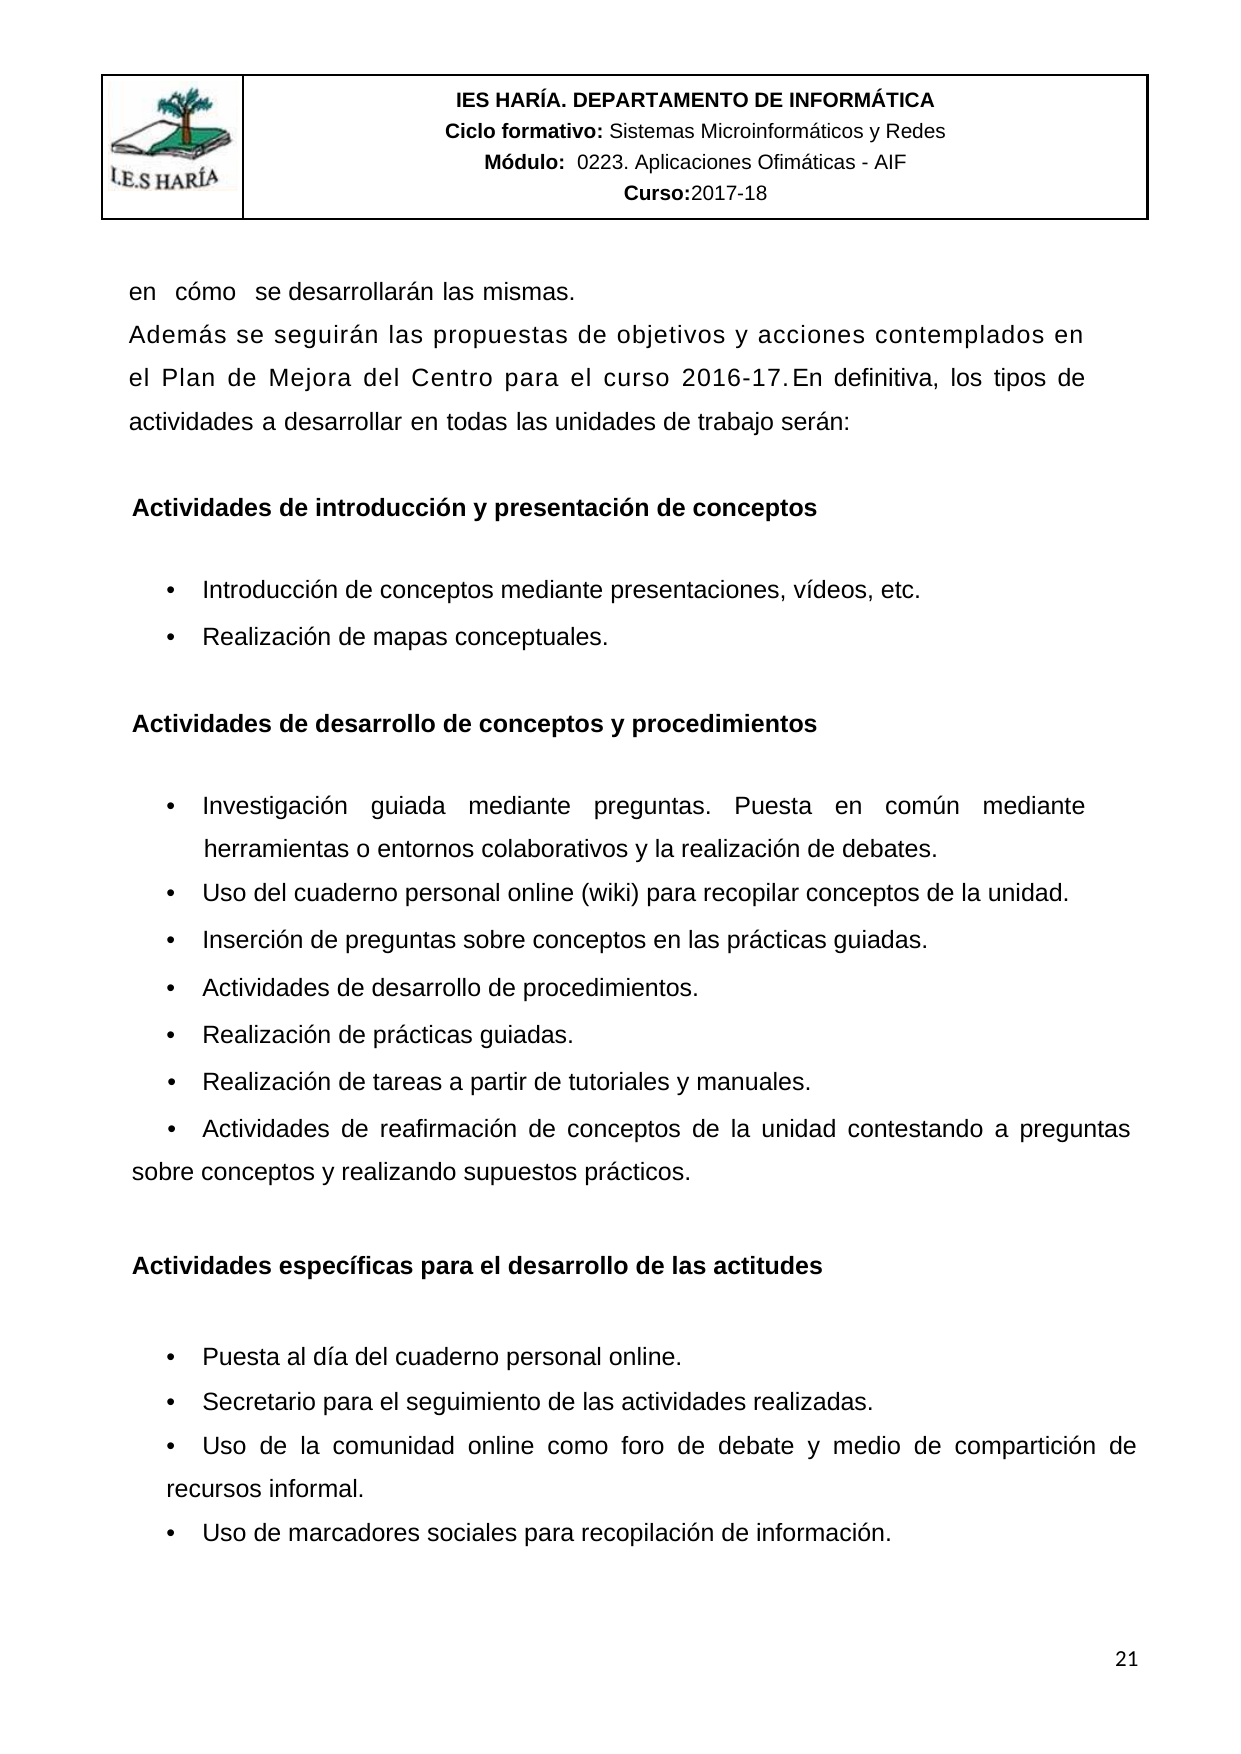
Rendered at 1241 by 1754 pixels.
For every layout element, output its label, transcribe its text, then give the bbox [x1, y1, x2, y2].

text • Inserción de preguntas sobre conceptos en las prácticas guiadas. [166, 926, 1138, 954]
text Actividades de desarrollo de conceptos y procedimientos [132, 709, 1132, 737]
text • Secretario para el seguimiento de las actividades realizadas. [166, 1387, 1138, 1415]
text Actividades específicas para el desarrollo de las actitudes [132, 1251, 1132, 1280]
text • Actividades de desarrollo de procedimientos. [166, 973, 1138, 1002]
text • Puesta al día del cuaderno personal online. [166, 1342, 1138, 1371]
text • Uso del cuaderno personal online (wiki) para recopilar conceptos de la unidad. [166, 878, 1138, 907]
text • Realización de mapas conceptuales. [166, 622, 1138, 651]
text • Uso de marcadores sociales para recopilación de información. [166, 1518, 1138, 1547]
text • Investigación guiada mediante preguntas. Puesta en común mediante herramientas o entornos colaborativos y la realización de debates. [166, 791, 1085, 863]
text Actividades de introducción y presentación de conceptos [132, 493, 1132, 521]
text • Realización de prácticas guiadas. [166, 1020, 1138, 1049]
text Además se seguirán las propuestas de objetivos y acciones contemplados en el Plan de Mejora del Centro para el curso 2016-17.En definitiva, los tipos de actividades a desarrollar en todas las unidades de trabajo serán: [128, 320, 1085, 435]
text en cómo se desarrollarán las mismas. [128, 277, 1085, 306]
text • Actividades de reafirmación de conceptos de la unidad contestando a preguntas sobre conceptos y realizando supuestos prácticos. [132, 1114, 1132, 1186]
text • Realización de tareas a partir de tutoriales y manuales. [132, 1067, 1132, 1096]
picture [107, 81, 238, 191]
text • Uso de la comunidad online como foro de debate y medio de compartición de recursos informal. [166, 1431, 1138, 1503]
text • Introducción de conceptos mediante presentaciones, vídeos, etc. [166, 575, 1138, 604]
